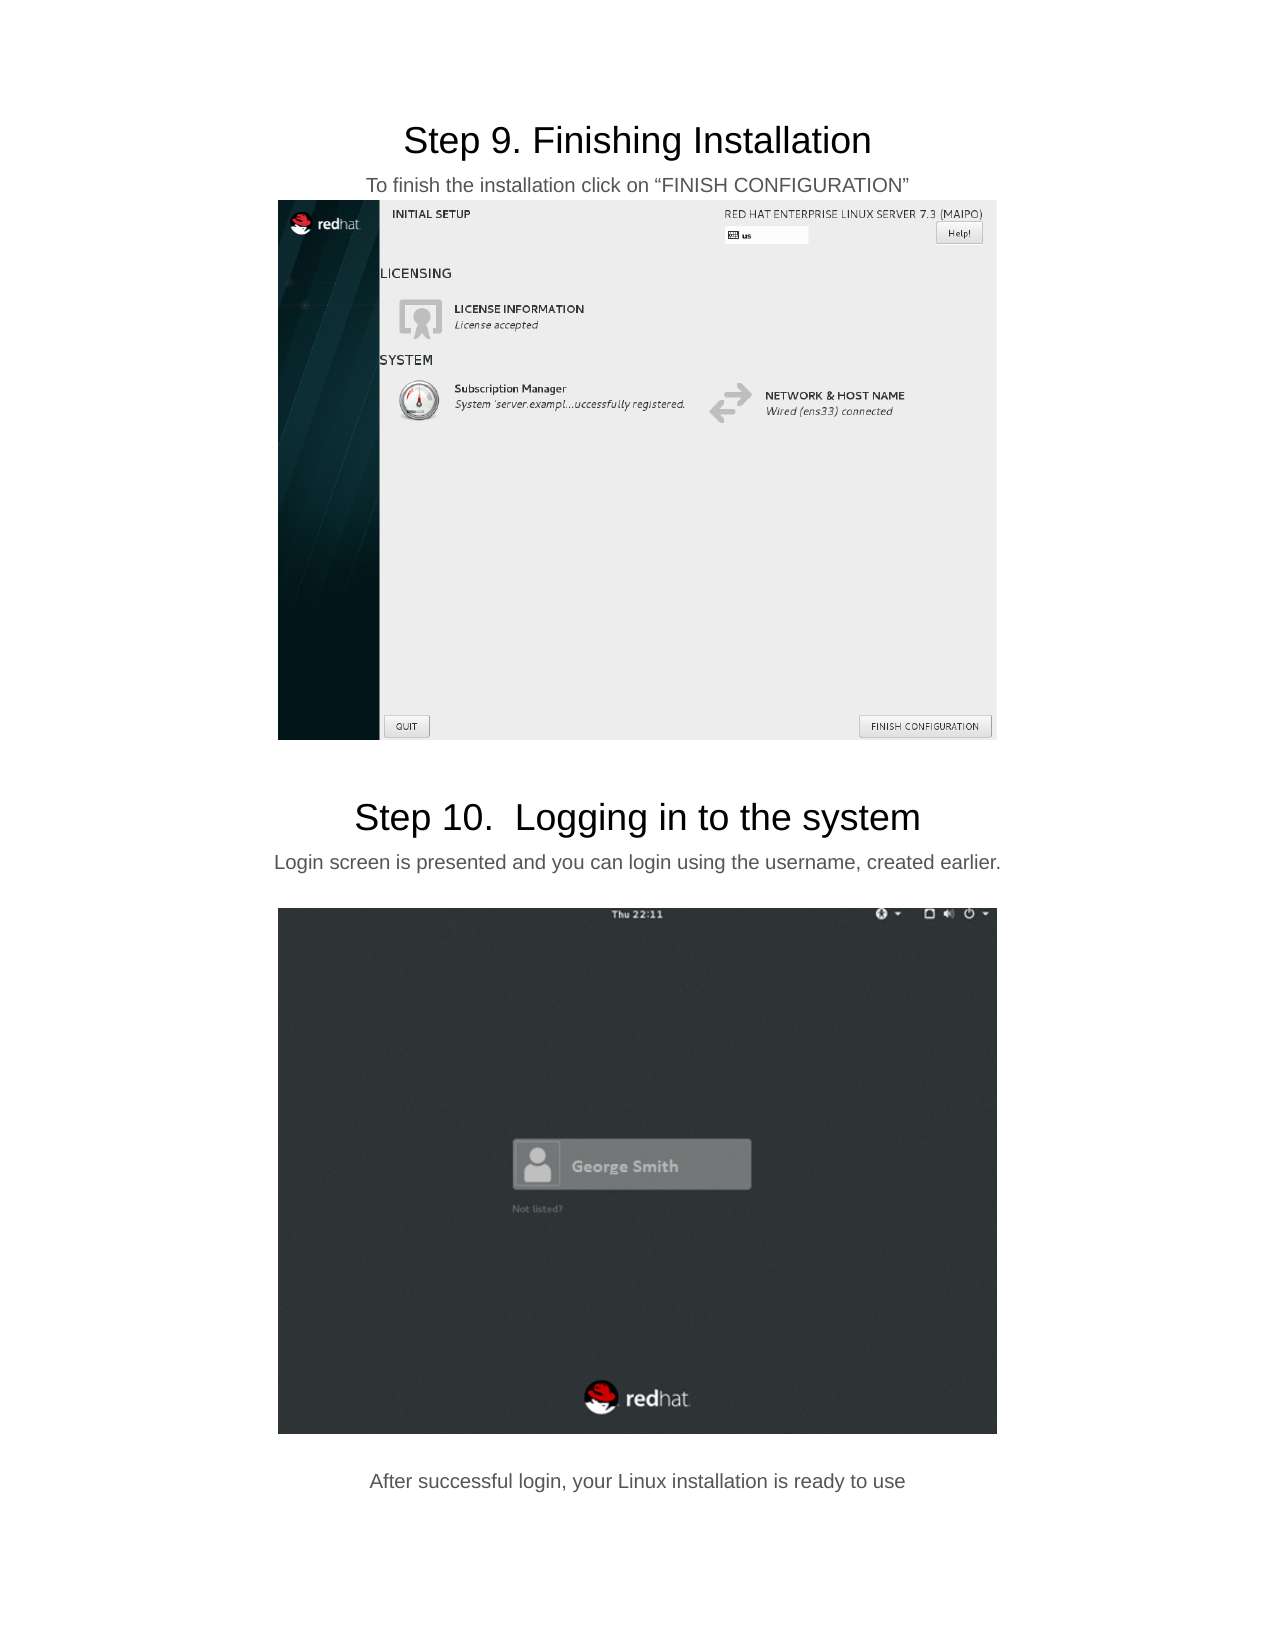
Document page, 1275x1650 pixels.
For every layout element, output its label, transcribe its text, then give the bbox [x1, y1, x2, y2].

subtitle Step 9. Finishing Installation [118, 118, 1157, 161]
subtitle Step 10. Logging in to the system [118, 795, 1157, 838]
picture [278, 200, 997, 740]
text Login screen is presented and you can login using the username, created earlier. [118, 851, 1157, 874]
picture [278, 908, 997, 1434]
text After successful login, your Linux installation is ready to use [118, 1469, 1157, 1493]
text To finish the installation click on “FINISH CONFIGURATION” [118, 174, 1157, 739]
